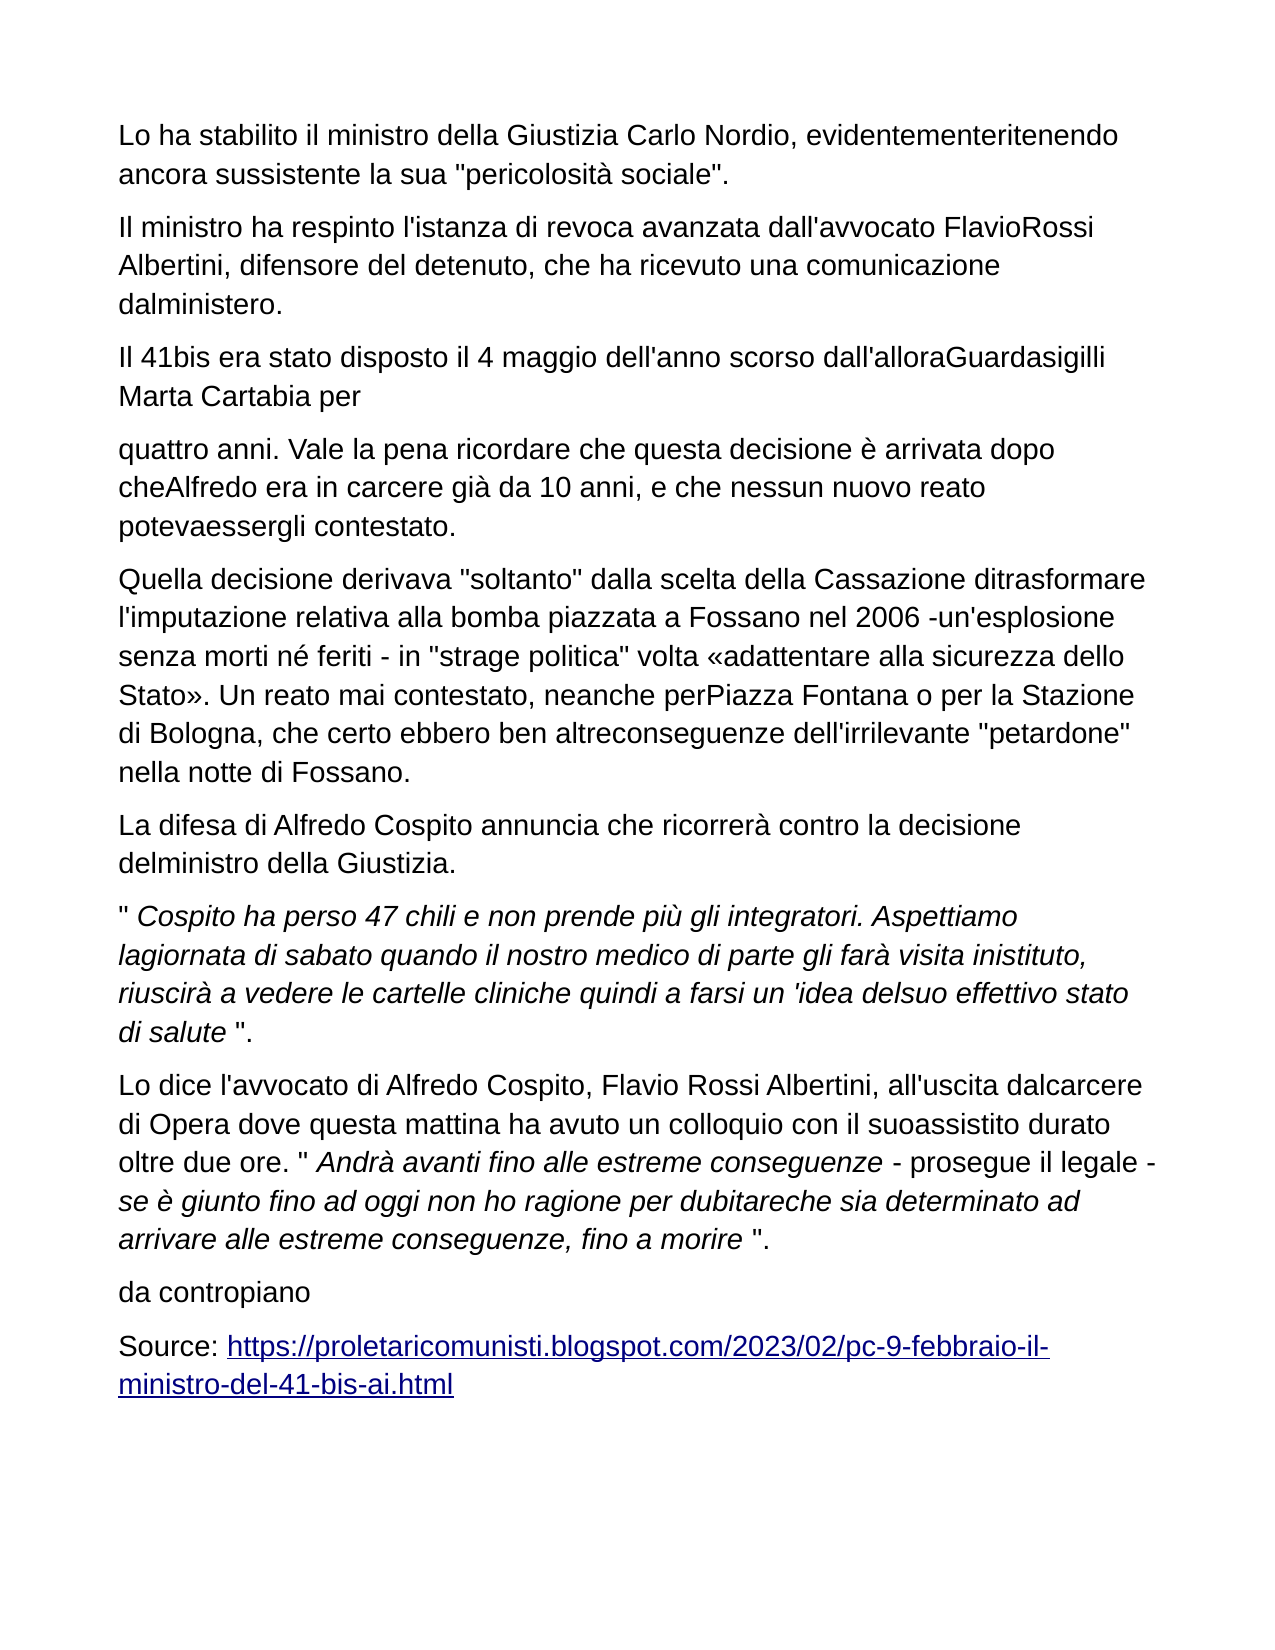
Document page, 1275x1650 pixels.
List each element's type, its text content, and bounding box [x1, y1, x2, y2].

text Lo dice l'avvocato di Alfredo Cospito, Flavio Rossi Albertini, all'uscita dalcarcere di Opera dove questa mattina ha avuto un colloquio con il suoassistito durato oltre due ore. " Andrà avanti fino alle estreme conseguenze - prosegue il legale - se è giunto fino ad oggi non ho ragione per dubitareche sia determinato ad arrivare alle estreme conseguenze, fino a morire ". [118, 1068, 1157, 1256]
text Il 41bis era stato disposto il 4 maggio dell'anno scorso dall'alloraGuardasigilli Marta Cartabia per [118, 340, 1157, 412]
text Quella decisione derivava "soltanto" dalla scelta della Cassazione ditrasformare l'imputazione relativa alla bomba piazzata a Fossano nel 2006 -un'esplosione senza morti né feriti - in "strage politica" volta «adattentare alla sicurezza dello Stato». Un reato mai contestato, neanche perPiazza Fontana o per la Stazione di Bologna, che certo ebbero ben altreconseguenze dell'irrilevante "petardone" nella notte di Fossano. [118, 562, 1157, 788]
text La difesa di Alfredo Cospito annuncia che ricorrerà contro la decisione delministro della Giustizia. [118, 808, 1157, 880]
text Source: https://proletaricomunisti.blogspot.com/2023/02/pc-9-febbraio-il-ministro-del-41-bis-ai.html [118, 1328, 1157, 1401]
text " Cospito ha perso 47 chili e non prende più gli integratori. Aspettiamo lagiornata di sabato quando il nostro medico di parte gli farà visita inistituto, riuscirà a vedere le cartelle cliniche quindi a farsi un 'idea delsuo effettivo stato di salute ". [118, 899, 1157, 1048]
text Lo ha stabilito il ministro della Giustizia Carlo Nordio, evidentementeritenendo ancora sussistente la sua "pericolosità sociale". [118, 118, 1157, 190]
text Il ministro ha respinto l'istanza di revoca avanzata dall'avvocato FlavioRossi Albertini, difensore del detenuto, che ha ricevuto una comunicazione dalministero. [118, 210, 1157, 320]
text da contropiano [118, 1275, 1157, 1309]
text quattro anni. Vale la pena ricordare che questa decisione è arrivata dopo cheAlfredo era in carcere già da 10 anni, e che nessun nuovo reato potevaessergli contestato. [118, 432, 1157, 542]
